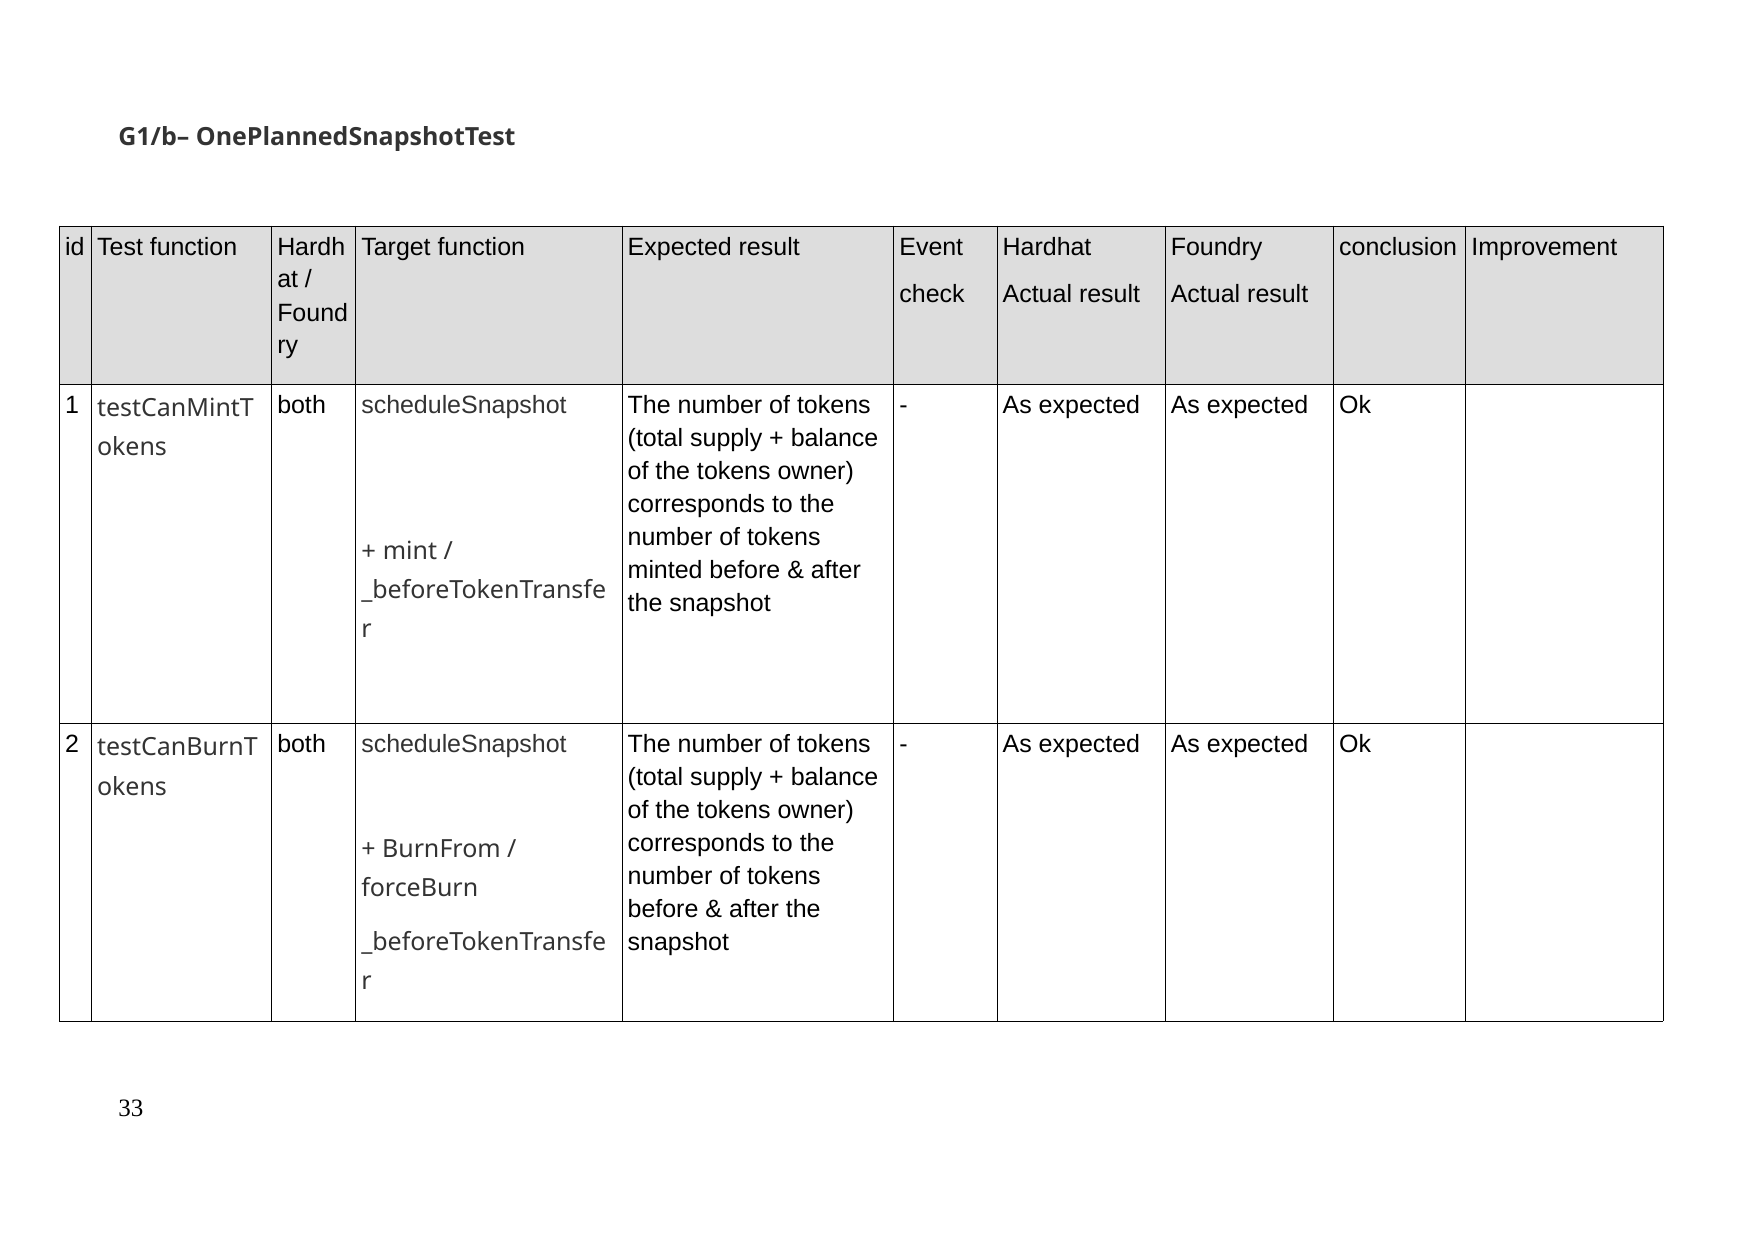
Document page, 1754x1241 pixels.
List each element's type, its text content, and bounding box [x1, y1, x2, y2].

table_cell - [894, 724, 997, 1021]
table_cell As expected [1166, 724, 1333, 1021]
table_cell Ok [1334, 724, 1465, 1021]
table_cell As expected [998, 385, 1165, 723]
table_header conclusion [1334, 227, 1465, 384]
text G1/b– OnePlannedSnapshotTest [118, 118, 1636, 152]
table_cell The number of tokens (total supply + balance of the tokens owner) corresponds to the number of tokens before & after the snapshot [623, 724, 893, 1021]
table_header Hardhat / Foundry [272, 227, 355, 384]
table_cell scheduleSnapshot + BurnFrom / forceBurn _beforeTokenTransfer [356, 724, 622, 1021]
table_header Hardhat Actual result [998, 227, 1165, 384]
table_cell scheduleSnapshot + mint / _beforeTokenTransfer [356, 385, 622, 723]
table_cell As expected [998, 724, 1165, 1021]
table_cell testCanMintTokens [92, 385, 271, 723]
table_cell Ok [1334, 385, 1465, 723]
table_cell 1 [60, 385, 91, 723]
table_cell As expected [1166, 385, 1333, 723]
table_cell The number of tokens (total supply + balance of the tokens owner) corresponds to the number of tokens minted before & after the snapshot [623, 385, 893, 723]
table_cell both [272, 724, 355, 1021]
table_cell [1466, 385, 1663, 723]
table_cell [1466, 724, 1663, 1021]
table_header Target function [356, 227, 622, 384]
table_header Expected result [623, 227, 893, 384]
table_header Test function [92, 227, 271, 384]
table_cell 2 [60, 724, 91, 1021]
table_cell both [272, 385, 355, 723]
table_cell - [894, 385, 997, 723]
table_cell testCanBurnTokens [92, 724, 271, 1021]
table_header Foundry Actual result [1166, 227, 1333, 384]
table_header Event check [894, 227, 997, 384]
table_header Improvement [1466, 227, 1663, 384]
table_header id [60, 227, 91, 384]
